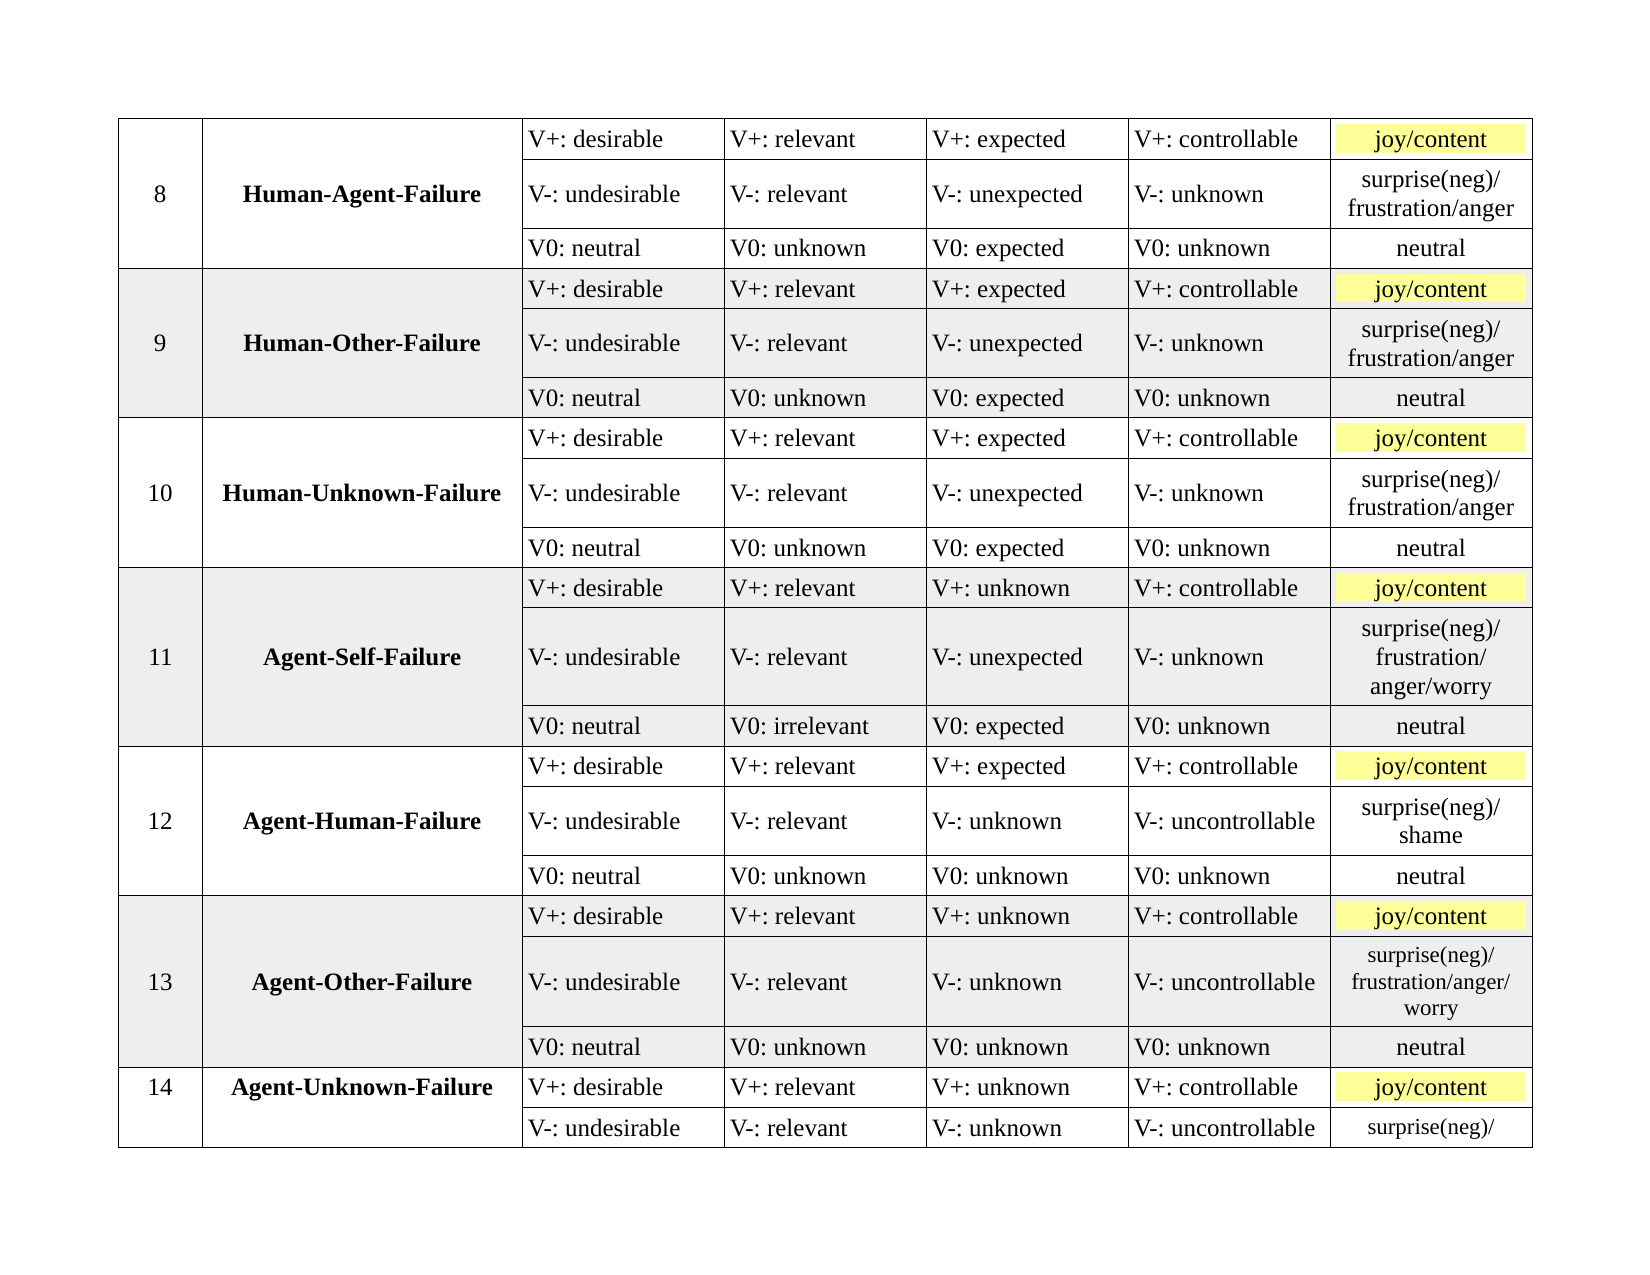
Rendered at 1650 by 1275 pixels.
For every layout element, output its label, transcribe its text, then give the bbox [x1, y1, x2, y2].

table_cell V+: desirable [523, 1068, 724, 1107]
table_cell joy/content [1331, 119, 1532, 158]
table_cell V-: undesirable [523, 1108, 724, 1147]
table_cell V-: relevant [725, 787, 926, 855]
table_cell joy/content [1331, 269, 1532, 308]
table_cell 9 [119, 269, 202, 417]
table_cell V+: expected [927, 119, 1128, 158]
table_cell Agent-Human-Failure [203, 747, 522, 895]
table_cell V-: undesirable [523, 160, 724, 227]
table_cell V+: controllable [1129, 747, 1330, 786]
table_cell V-: relevant [725, 937, 926, 1026]
table_cell V0: neutral [523, 528, 724, 567]
table_cell V0: unknown [725, 528, 926, 567]
table_cell V+: desirable [523, 269, 724, 308]
table_cell V-: undesirable [523, 937, 724, 1026]
table_cell V+: unknown [927, 896, 1128, 936]
table_cell V0: neutral [523, 1027, 724, 1067]
table_cell V-: unknown [927, 1108, 1128, 1147]
table_cell V+: relevant [725, 896, 926, 936]
table_cell V+: expected [927, 269, 1128, 308]
table_cell V0: unknown [725, 229, 926, 268]
table_cell joy/content [1331, 747, 1532, 786]
table_cell Human-Agent-Failure [203, 119, 522, 268]
table_cell V+: relevant [725, 418, 926, 458]
table_cell surprise(neg)/frustration/anger/worry [1331, 608, 1532, 705]
table_cell V+: controllable [1129, 119, 1330, 158]
table_cell V+: relevant [725, 568, 926, 607]
table_cell V-: unexpected [927, 309, 1128, 377]
table_cell V-: unknown [927, 937, 1128, 1026]
table_cell V+: relevant [725, 119, 926, 158]
table_cell joy/content [1331, 568, 1532, 607]
table_cell V0: unknown [1129, 229, 1330, 268]
table_cell V-: relevant [725, 1108, 926, 1147]
table_cell V0: neutral [523, 706, 724, 746]
table_cell V-: undesirable [523, 787, 724, 855]
table_cell V0: expected [927, 378, 1128, 417]
table_cell joy/content [1331, 896, 1532, 936]
table_cell V0: neutral [523, 856, 724, 895]
table_cell V0: expected [927, 229, 1128, 268]
table_cell Human-Other-Failure [203, 269, 522, 417]
table_cell V+: desirable [523, 747, 724, 786]
table_cell V+: controllable [1129, 269, 1330, 308]
table_cell V-: uncontrollable [1129, 937, 1330, 1026]
table_cell V-: relevant [725, 608, 926, 705]
table_cell Agent-Other-Failure [203, 896, 522, 1067]
table_cell V0: unknown [725, 378, 926, 417]
table_cell Agent-Unknown-Failure [203, 1068, 522, 1147]
table_cell V0: unknown [927, 1027, 1128, 1067]
table_cell 11 [119, 568, 202, 746]
table_cell V+: controllable [1129, 568, 1330, 607]
table_cell surprise(neg)/frustration/anger [1331, 309, 1532, 377]
table_cell V-: unknown [927, 787, 1128, 855]
table_cell 14 [119, 1068, 202, 1147]
table_cell 13 [119, 896, 202, 1067]
table_cell V-: undesirable [523, 309, 724, 377]
table_cell V0: unknown [927, 856, 1128, 895]
table_cell neutral [1331, 1027, 1532, 1067]
table_cell neutral [1331, 706, 1532, 746]
table_cell V0: expected [927, 706, 1128, 746]
table_cell V0: unknown [1129, 856, 1330, 895]
table_cell V-: relevant [725, 160, 926, 227]
table_cell V0: unknown [1129, 528, 1330, 567]
table_cell V-: relevant [725, 459, 926, 527]
table_cell V0: unknown [1129, 378, 1330, 417]
table_cell V+: relevant [725, 269, 926, 308]
table_cell V+: relevant [725, 747, 926, 786]
table_cell V-: unknown [1129, 459, 1330, 527]
table_cell V+: desirable [523, 418, 724, 458]
table_cell V0: expected [927, 528, 1128, 567]
table_cell V+: relevant [725, 1068, 926, 1107]
table_cell V-: unknown [1129, 309, 1330, 377]
table_cell V0: unknown [1129, 1027, 1330, 1067]
table_cell V-: uncontrollable [1129, 1108, 1330, 1147]
table_cell V+: controllable [1129, 896, 1330, 936]
table_cell neutral [1331, 528, 1532, 567]
table_cell V+: desirable [523, 896, 724, 936]
table_cell V-: undesirable [523, 608, 724, 705]
table_cell neutral [1331, 229, 1532, 268]
table_cell V+: unknown [927, 568, 1128, 607]
table_cell V-: unknown [1129, 608, 1330, 705]
table_cell V0: neutral [523, 378, 724, 417]
table_cell 8 [119, 119, 202, 268]
table_cell surprise(neg)/ shame [1331, 787, 1532, 855]
table_cell Human-Unknown-Failure [203, 418, 522, 567]
table_cell V-: unexpected [927, 160, 1128, 227]
table_cell V+: desirable [523, 568, 724, 607]
table_cell neutral [1331, 856, 1532, 895]
table_cell V-: unknown [1129, 160, 1330, 227]
table_cell surprise(neg)/frustration/anger [1331, 160, 1532, 227]
table_cell 12 [119, 747, 202, 895]
table_cell V+: desirable [523, 119, 724, 158]
table_cell V-: relevant [725, 309, 926, 377]
table_cell V+: controllable [1129, 418, 1330, 458]
table_cell V0: neutral [523, 229, 724, 268]
table_cell V-: undesirable [523, 459, 724, 527]
table_cell V+: unknown [927, 1068, 1128, 1107]
table_cell V0: unknown [1129, 706, 1330, 746]
table_cell V+: expected [927, 418, 1128, 458]
table_cell 10 [119, 418, 202, 567]
table_cell V0: unknown [725, 1027, 926, 1067]
table_cell V0: irrelevant [725, 706, 926, 746]
table_cell surprise(neg)/frustration/anger [1331, 459, 1532, 527]
table_cell V0: unknown [725, 856, 926, 895]
table_cell joy/content [1331, 418, 1532, 458]
table_cell V-: unexpected [927, 608, 1128, 705]
table_cell V-: unexpected [927, 459, 1128, 527]
table_cell neutral [1331, 378, 1532, 417]
table_cell V+: expected [927, 747, 1128, 786]
table_cell V-: uncontrollable [1129, 787, 1330, 855]
table_cell surprise(neg)/frustration/anger/worry [1331, 937, 1532, 1026]
table_cell Agent-Self-Failure [203, 568, 522, 746]
table_cell V+: controllable [1129, 1068, 1330, 1107]
table_cell joy/content [1331, 1068, 1532, 1107]
table_cell surprise(neg)/ [1331, 1108, 1532, 1147]
